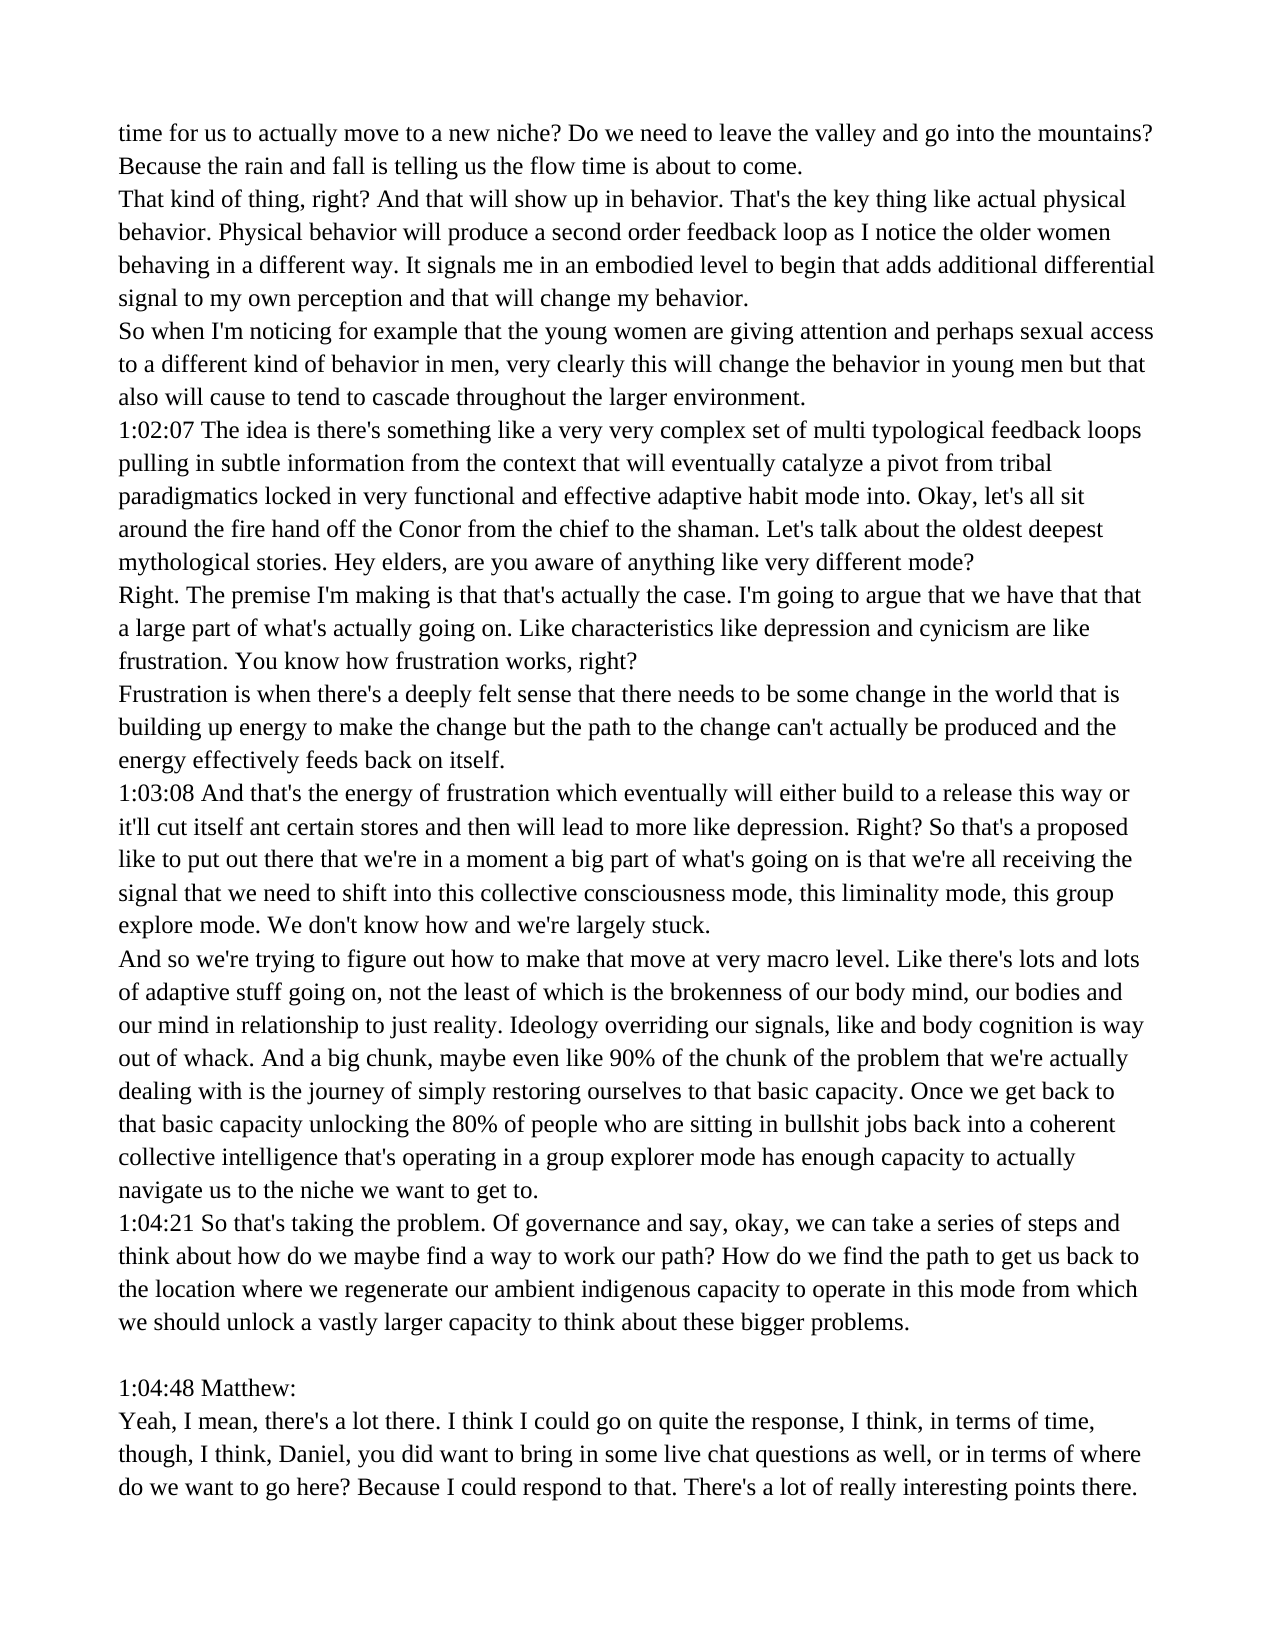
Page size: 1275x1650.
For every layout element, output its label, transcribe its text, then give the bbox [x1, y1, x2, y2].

text 1:04:21 So that's taking the problem. Of governance and say, okay, we can take a series of steps and think about how do we maybe find a way to work our path? How do we find the path to get us back to the location where we regenerate our ambient indigenous capacity to operate in this mode from which we should unlock a vastly larger capacity to think about these bigger problems. [118, 1208, 1157, 1336]
text 1:03:08 And that's the energy of frustration which eventually will either build to a release this way or it'll cut itself ant certain stores and then will lead to more like depression. Right? So that's a proposed like to put out there that we're in a moment a big part of what's going on is that we're all receiving the signal that we need to shift into this collective consciousness mode, this liminality mode, this group explore mode. We don't know how and we're largely stuck. [118, 778, 1157, 939]
text time for us to actually move to a new niche? Do we need to leave the valley and go into the mountains? Because the rain and fall is telling us the flow time is about to come. [118, 118, 1157, 180]
text 1:02:07 The idea is there's something like a very very complex set of multi typological feedback loops pulling in subtle information from the context that will eventually catalyze a pivot from tribal paradigmatics locked in very functional and effective adaptive habit mode into. Okay, let's all sit around the fire hand off the Conor from the chief to the shaman. Let's talk about the oldest deepest mythological stories. Hey elders, are you aware of anything like very different mode? [118, 415, 1157, 576]
text So when I'm noticing for example that the young women are giving attention and perhaps sexual access to a different kind of behavior in men, very clearly this will change the behavior in young men but that also will cause to tend to cascade throughout the larger environment. [118, 316, 1157, 411]
text That kind of thing, right? And that will show up in behavior. That's the key thing like actual physical behavior. Physical behavior will produce a second order feedback loop as I notice the older women behaving in a different way. It signals me in an embodied level to begin that adds additional differential signal to my own perception and that will change my behavior. [118, 184, 1157, 312]
text Right. The premise I'm making is that that's actually the case. I'm going to argue that we have that that a large part of what's actually going on. Like characteristics like depression and cynicism are like frustration. You know how frustration works, right? [118, 580, 1157, 675]
text Frustration is when there's a deeply felt sense that there needs to be some change in the world that is building up energy to make the change but the path to the change can't actually be produced and the energy effectively feeds back on itself. [118, 679, 1157, 774]
text And so we're trying to figure out how to make that move at very macro level. Like there's lots and lots of adaptive stuff going on, not the least of which is the brokenness of our body mind, our bodies and our mind in relationship to just reality. Ideology overriding our signals, like and body cognition is way out of whack. And a big chunk, maybe even like 90% of the chunk of the problem that we're actually dealing with is the journey of simply restoring ourselves to that basic capacity. Once we get back to that basic capacity unlocking the 80% of people who are sitting in bullshit jobs back into a coherent collective intelligence that's operating in a group explorer mode has enough capacity to actually navigate us to the niche we want to get to. [118, 944, 1157, 1203]
text 1:04:48 Matthew: [118, 1373, 1157, 1402]
text Yeah, I mean, there's a lot there. I think I could go on quite the response, I think, in terms of time, though, I think, Daniel, you did want to bring in some live chat questions as well, or in terms of where do we want to go here? Because I could respond to that. There's a lot of really interesting points there. [118, 1406, 1157, 1501]
